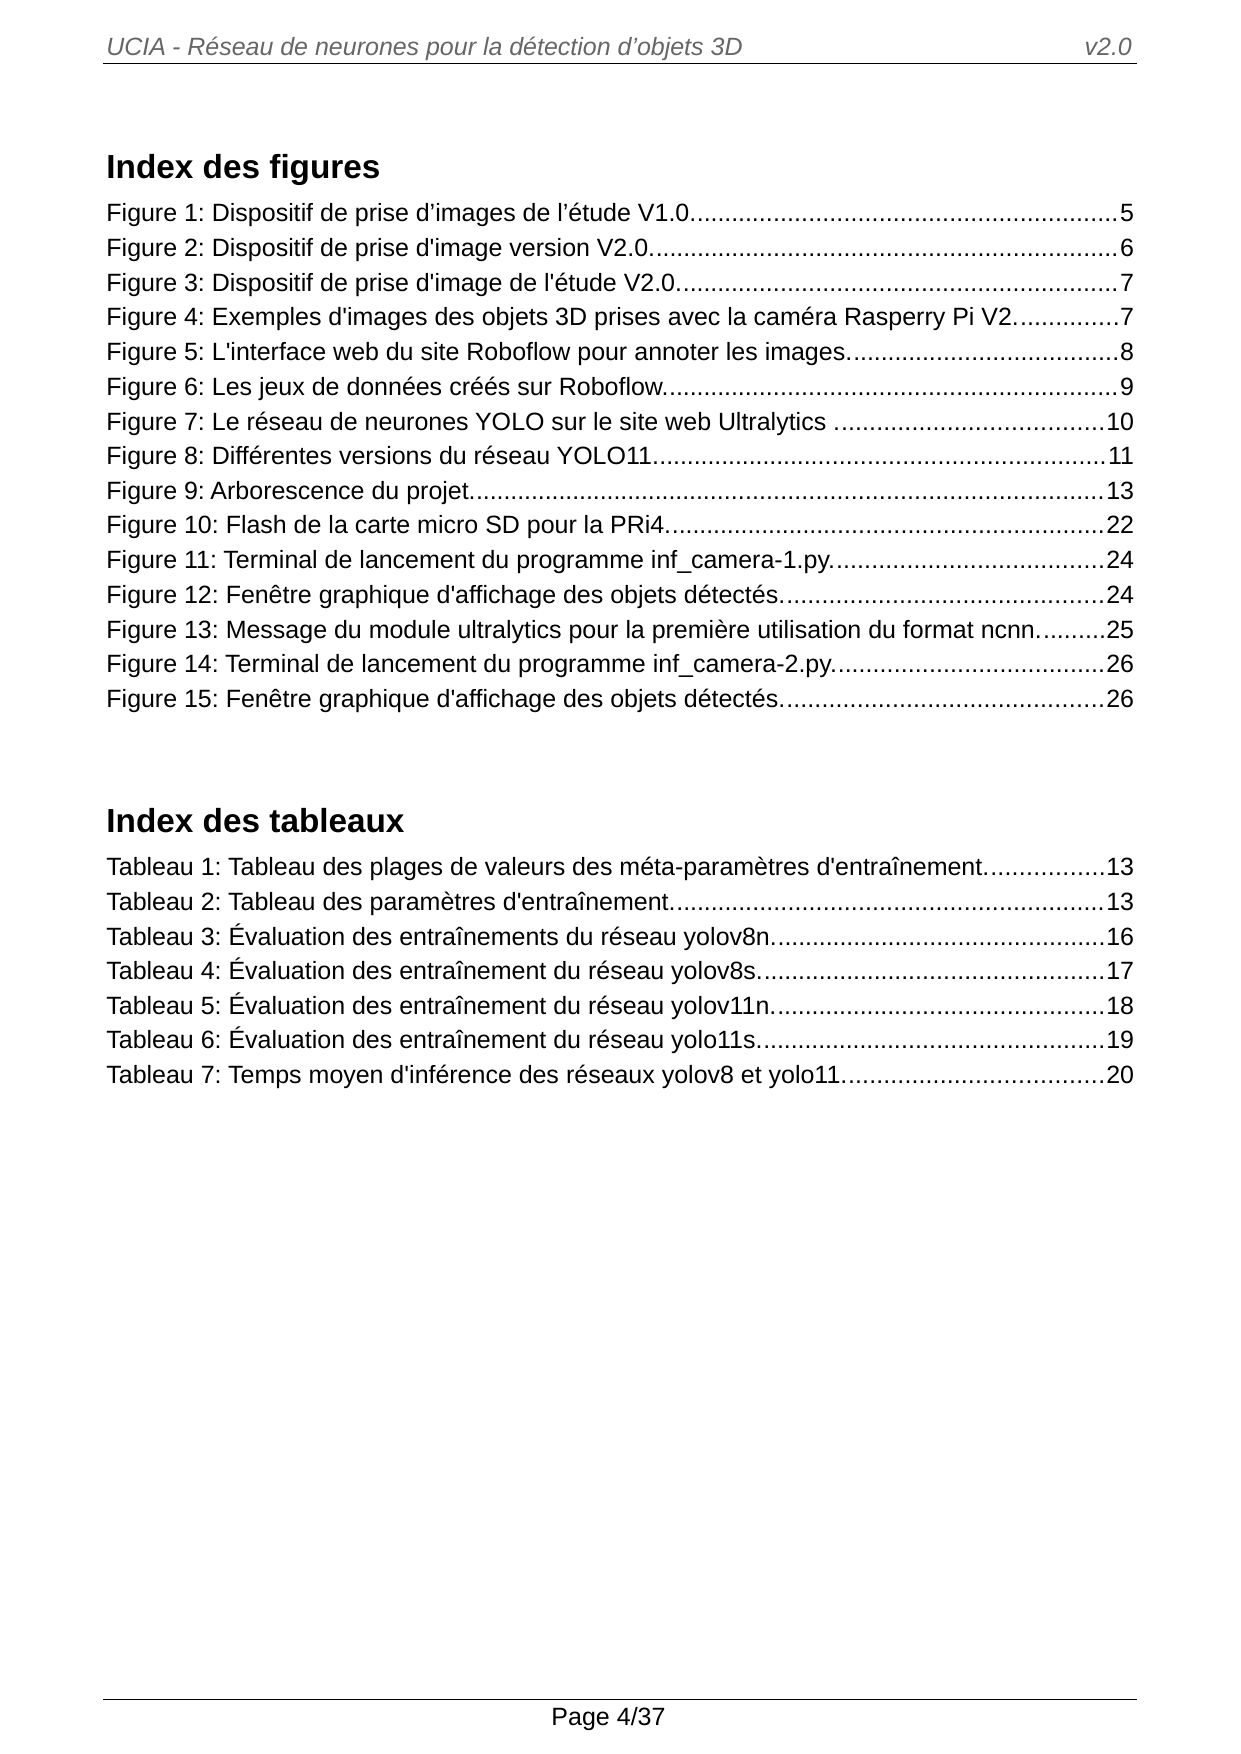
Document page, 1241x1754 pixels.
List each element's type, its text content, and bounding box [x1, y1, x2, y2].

text Figure 9: Arborescence du projet. 13 [106, 476, 1134, 504]
text Figure 3: Dispositif de prise d'image de l'étude V2.0. 7 [106, 268, 1134, 296]
text Tableau 1: Tableau des plages de valeurs des méta-paramètres d'entraînement. 13 [106, 852, 1134, 881]
text Tableau 7: Temps moyen d'inférence des réseaux yolov8 et yolo11. 20 [106, 1060, 1134, 1089]
text Tableau 5: Évaluation des entraînement du réseau yolov11n. 18 [106, 991, 1134, 1019]
text Figure 13: Message du module ultralytics pour la première utilisation du format ncnn. 25 [106, 614, 1134, 643]
text Tableau 6: Évaluation des entraînement du réseau yolo11s. 19 [106, 1026, 1134, 1054]
text Figure 2: Dispositif de prise d'image version V2.0. 6 [106, 233, 1134, 262]
subtitle Index des figures [106, 147, 1134, 186]
text Figure 12: Fenêtre graphique d'affichage des objets détectés. 24 [106, 580, 1134, 609]
text Figure 4: Exemples d'images des objets 3D prises avec la caméra Rasperry Pi V2. 7 [106, 302, 1134, 331]
text Tableau 4: Évaluation des entraînement du réseau yolov8s. 17 [106, 956, 1134, 985]
text Figure 1: Dispositif de prise d’images de l’étude V1.0. 5 [106, 198, 1134, 227]
text Figure 7: Le réseau de neurones YOLO sur le site web Ultralytics . 10 [106, 406, 1134, 435]
subtitle Index des tableaux [106, 801, 1134, 839]
text Tableau 2: Tableau des paramètres d'entraînement. 13 [106, 887, 1134, 916]
text Tableau 3: Évaluation des entraînements du réseau yolov8n. 16 [106, 921, 1134, 950]
text Figure 8: Différentes versions du réseau YOLO11. 11 [106, 441, 1134, 470]
text Figure 10: Flash de la carte micro SD pour la PRi4. 22 [106, 511, 1134, 539]
text Figure 15: Fenêtre graphique d'affichage des objets détectés. 26 [106, 684, 1134, 713]
text Figure 14: Terminal de lancement du programme inf_camera-2.py. 26 [106, 649, 1134, 678]
text Figure 5: L'interface web du site Roboflow pour annoter les images. 8 [106, 337, 1134, 366]
text Figure 11: Terminal de lancement du programme inf_camera-1.py. 24 [106, 545, 1134, 574]
text Figure 6: Les jeux de données créés sur Roboflow. 9 [106, 372, 1134, 401]
